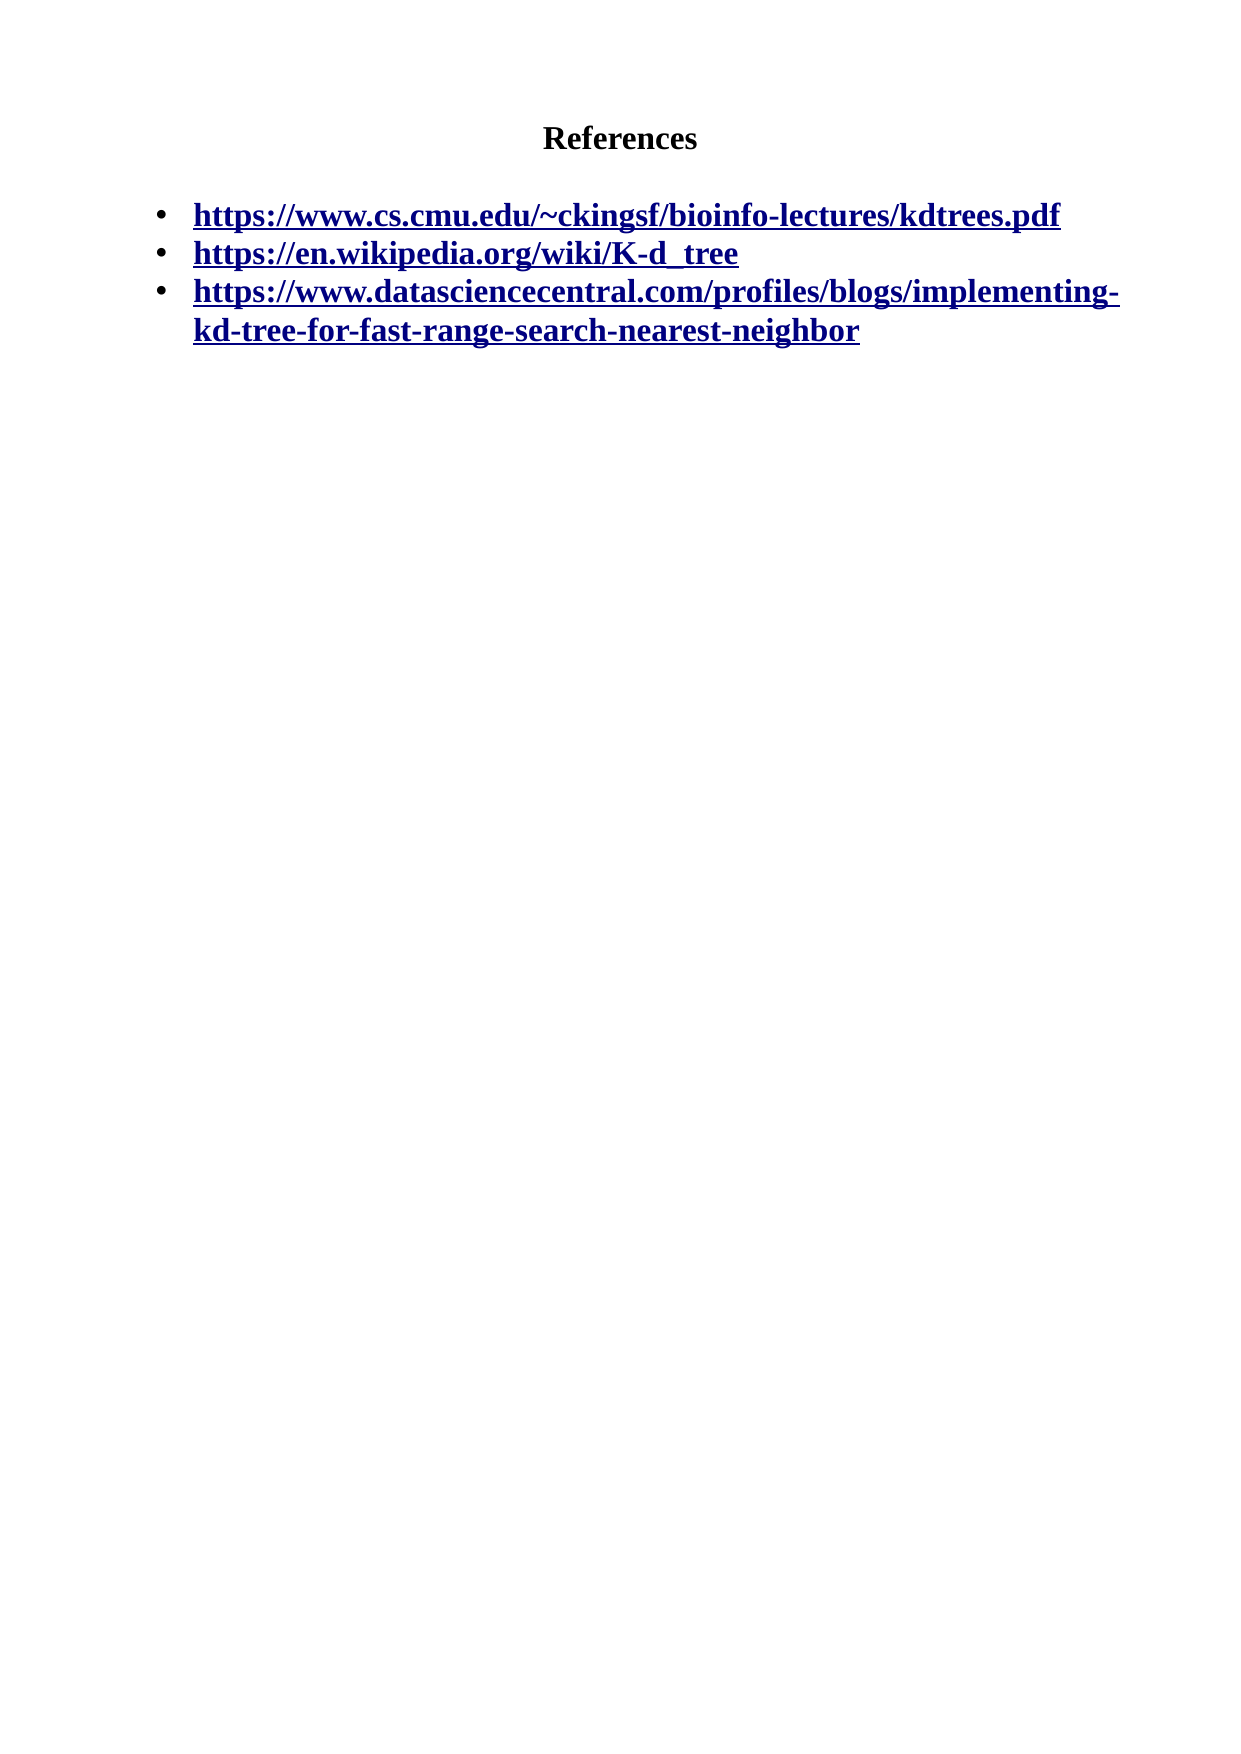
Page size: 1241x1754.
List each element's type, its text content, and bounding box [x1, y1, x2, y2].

list https://en.wikipedia.org/wiki/K-d_tree [156, 233, 1122, 271]
list https://www.cs.cmu.edu/~ckingsf/bioinfo-lectures/kdtrees.pdf [156, 195, 1122, 233]
list https://www.datasciencecentral.com/profiles/blogs/implementing-kd-tree-for-fast-range-search-nearest-neighbor [156, 271, 1122, 348]
text References [118, 118, 1122, 156]
